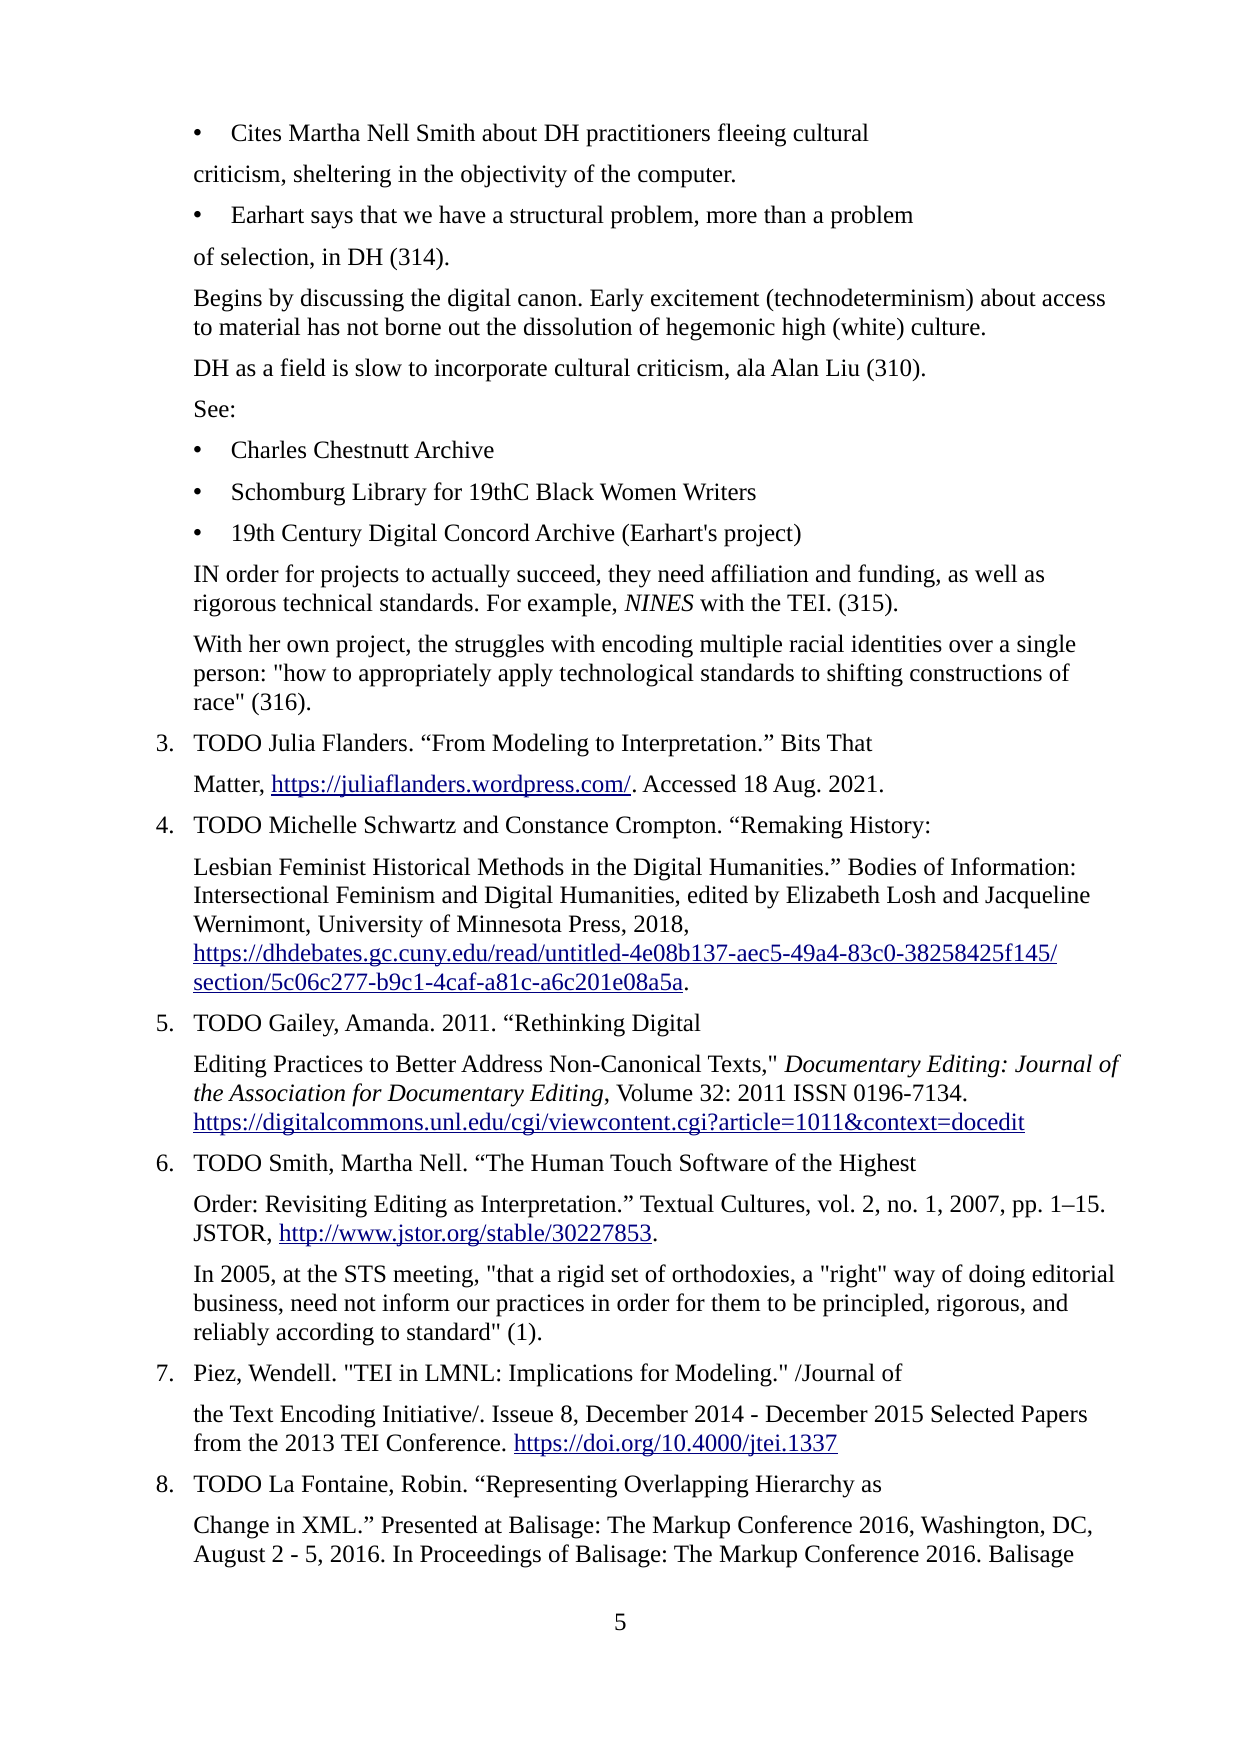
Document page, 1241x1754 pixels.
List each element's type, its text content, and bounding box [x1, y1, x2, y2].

list Matter, https://juliaflanders.wordpress.com/. Accessed 18 Aug. 2021. [156, 769, 1122, 798]
list Earhart says that we have a structural problem, more than a problem [193, 201, 1122, 229]
list Begins by discussing the digital canon. Early excitement (technodeterminism) about access to material has not borne out the dissolution of hegemonic high (white) culture. [156, 283, 1122, 341]
list TODO Smith, Martha Nell. “The Human Touch Software of the Highest [156, 1148, 1122, 1177]
list IN order for projects to actually succeed, they need affiliation and funding, as well as rigorous technical standards. For example, NINES with the TEI. (315). [156, 559, 1122, 617]
list With her own project, the struggles with encoding multiple racial identities over a single person: "how to appropriately apply technological standards to shifting constructions of race" (316). [156, 629, 1122, 716]
list TODO Michelle Schwartz and Constance Crompton. “Remaking History: [156, 811, 1122, 839]
list Cites Martha Nell Smith about DH practitioners fleeing cultural [193, 118, 1122, 147]
list TODO Gailey, Amanda. 2011. “Rethinking Digital [156, 1008, 1122, 1037]
list Lesbian Feminist Historical Methods in the Digital Humanities.” Bodies of Information: Intersectional Feminism and Digital Humanities, edited by Elizabeth Losh and Jacqueline Wernimont, University of Minnesota Press, 2018, https://dhdebates.gc.cuny.edu/read/untitled-4e08b137-aec5-49a4-83c0-38258425f145/section/5c06c277-b9c1-4caf-a81c-a6c201e08a5a. [156, 852, 1122, 996]
list of selection, in DH (314). [156, 242, 1122, 271]
list See: [156, 394, 1122, 423]
list In 2005, at the STS meeting, "that a rigid set of orthodoxies, a "right" way of doing editorial business, need not inform our practices in order for them to be principled, rigorous, and reliably according to standard" (1). [156, 1259, 1122, 1346]
list Schomburg Library for 19thC Black Women Writers [193, 477, 1122, 506]
list TODO Julia Flanders. “From Modeling to Interpretation.” Bits That [156, 728, 1122, 757]
list criticism, sheltering in the objectivity of the computer. [156, 159, 1122, 188]
list DH as a field is slow to incorporate cultural criticism, ala Alan Liu (310). [156, 353, 1122, 382]
list Order: Revisiting Editing as Interpretation.” Textual Cultures, vol. 2, no. 1, 2007, pp. 1–15. JSTOR, http://www.jstor.org/stable/30227853. [156, 1189, 1122, 1247]
list the Text Encoding Initiative/. Isseue 8, December 2014 - December 2015 Selected Papers from the 2013 TEI Conference. https://doi.org/10.4000/jtei.1337 [156, 1399, 1122, 1457]
list Editing Practices to Better Address Non-Canonical Texts," Documentary Editing: Journal of the Association for Documentary Editing, Volume 32: 2011 ISSN 0196-7134. https://digitalcommons.unl.edu/cgi/viewcontent.cgi?article=1011&context=docedit [156, 1049, 1122, 1136]
list 19th Century Digital Concord Archive (Earhart's project) [193, 518, 1122, 547]
list Piez, Wendell. "TEI in LMNL: Implications for Modeling." /Journal of [156, 1358, 1122, 1387]
list TODO La Fontaine, Robin. “Representing Overlapping Hierarchy as [156, 1469, 1122, 1498]
list Charles Chestnutt Archive [193, 436, 1122, 464]
list Change in XML.” Presented at Balisage: The Markup Conference 2016, Washington, DC, August 2 - 5, 2016. In Proceedings of Balisage: The Markup Conference 2016. Balisage [156, 1511, 1122, 1568]
